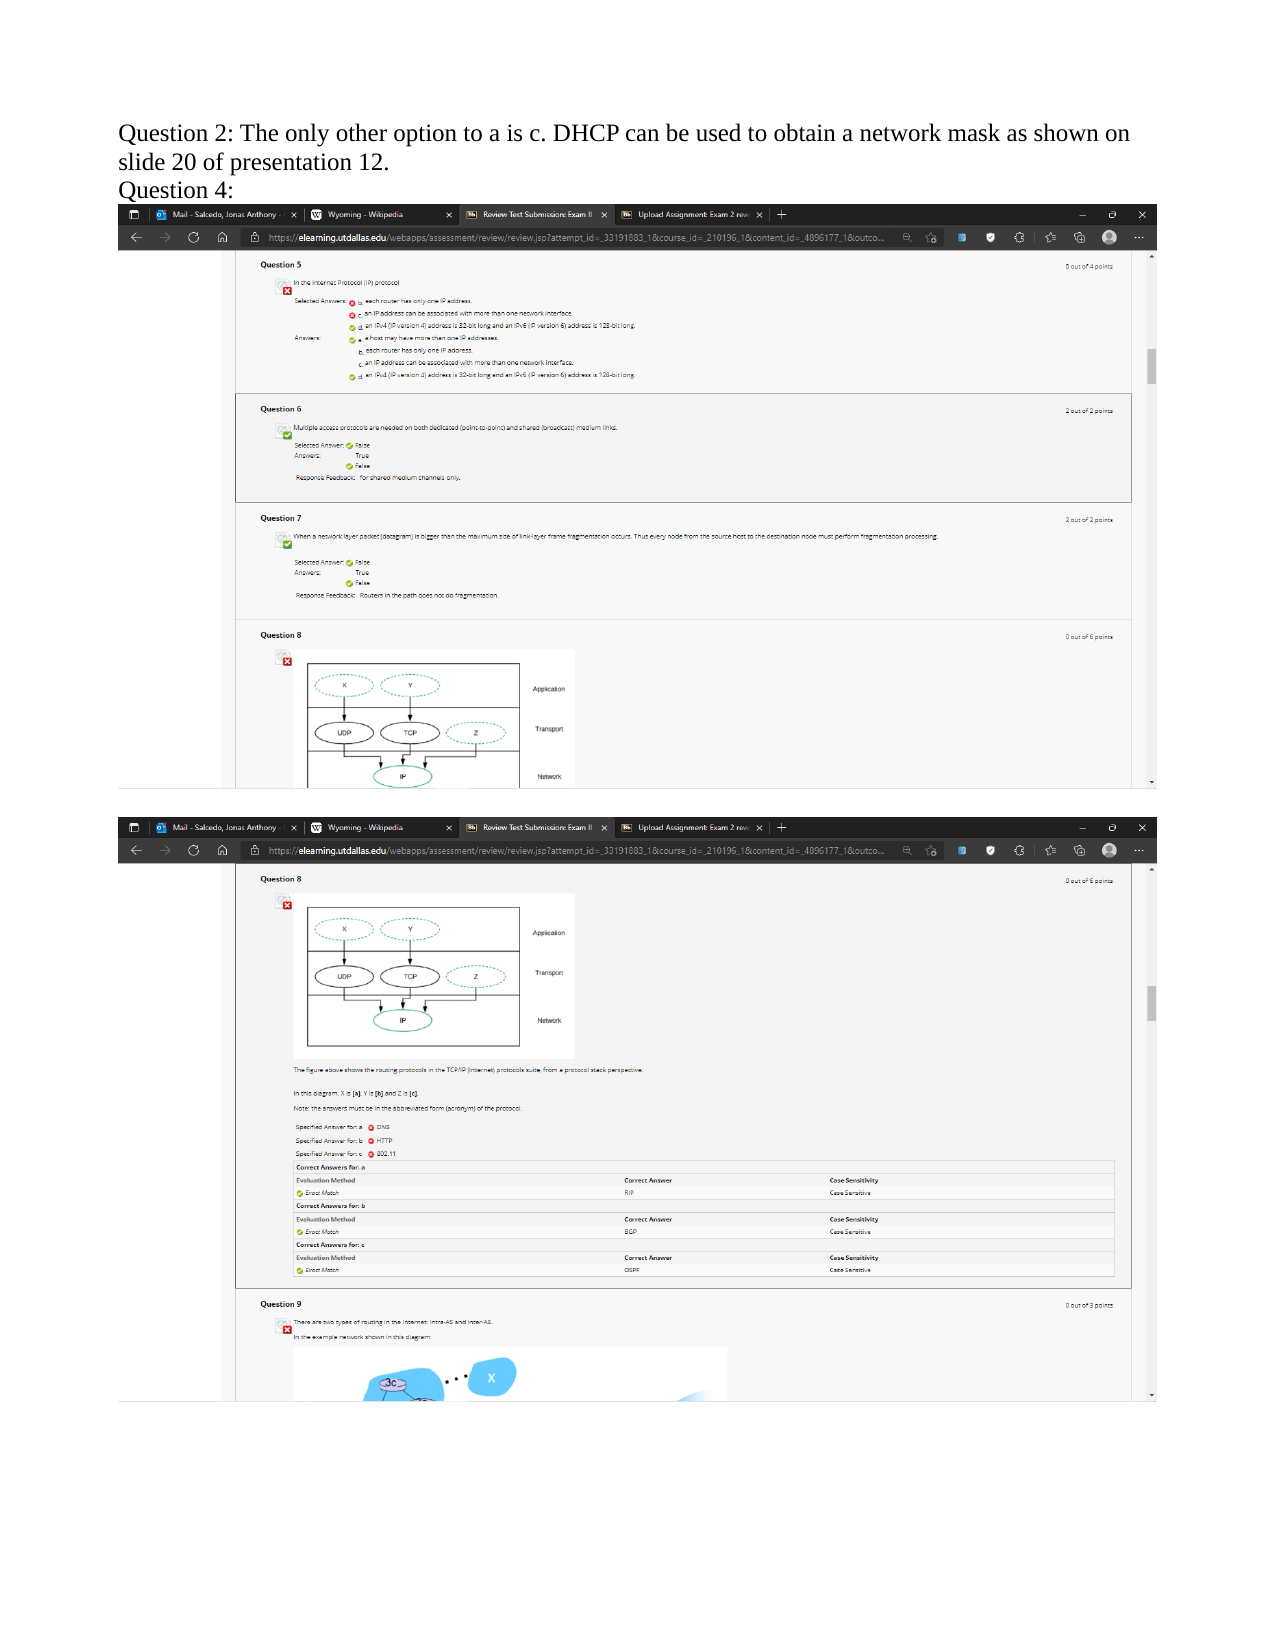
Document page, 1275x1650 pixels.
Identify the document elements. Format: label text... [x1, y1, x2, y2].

picture [118, 817, 1157, 1402]
text Question 2: The only other option to a is c. DHCP can be used to obtain a network mask as shown on slide 20 of presentation 12. [118, 118, 1157, 176]
picture [118, 204, 1157, 789]
text Question 4: [118, 176, 1157, 204]
